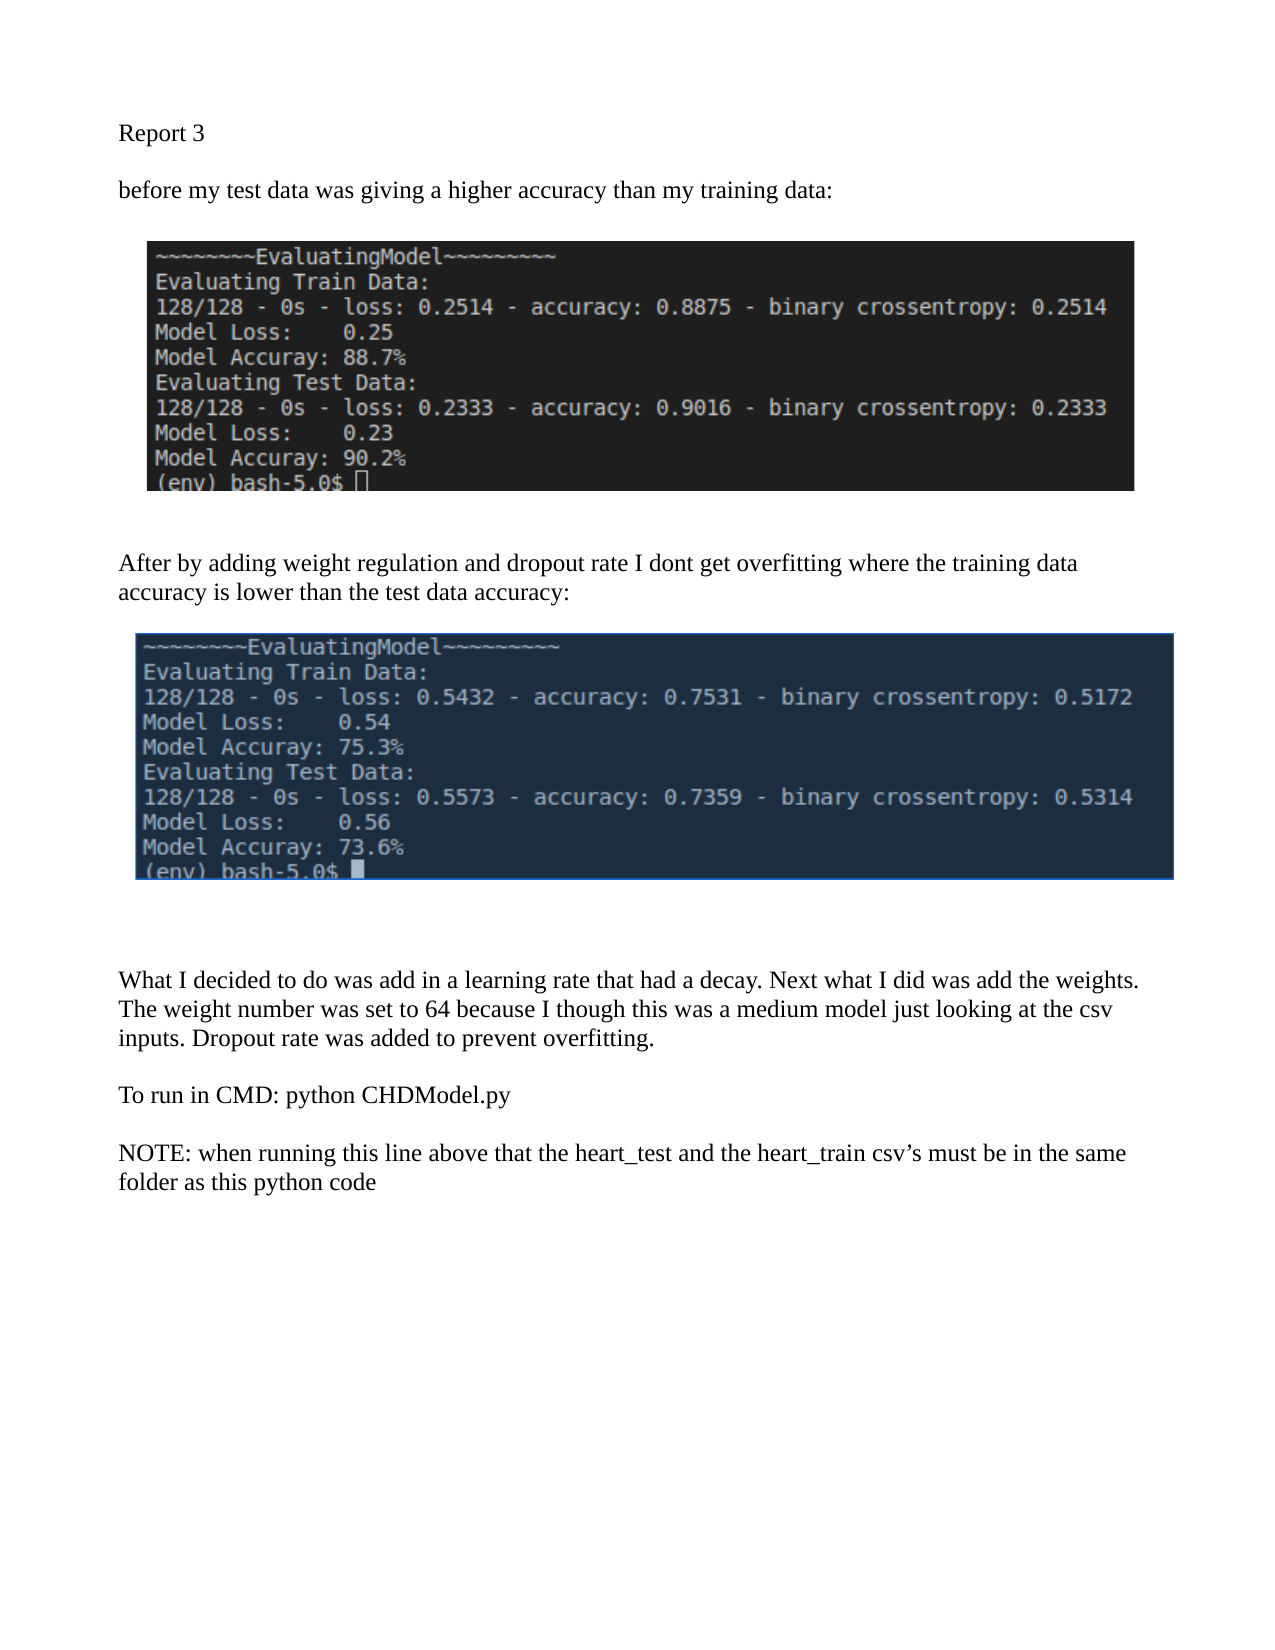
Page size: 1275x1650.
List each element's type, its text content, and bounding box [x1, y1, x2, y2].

text Report 3 [118, 118, 1157, 147]
text What I decided to do was add in a learning rate that had a decay. Next what I did was add the weights. The weight number was set to 64 because I though this was a medium model just looking at the csv inputs. Dropout rate was added to prevent overfitting. [118, 966, 1157, 1052]
picture [146, 241, 1135, 491]
picture [135, 633, 1174, 880]
text NOTE: when running this line above that the heart_test and the heart_train csv’s must be in the same folder as this python code [118, 1138, 1157, 1196]
text before my test data was giving a higher accuracy than my training data: [118, 176, 1157, 204]
text To run in CMD: python CHDModel.py [118, 1081, 1157, 1109]
text After by adding weight regulation and dropout rate I dont get overfitting where the training data accuracy is lower than the test data accuracy: [118, 548, 1157, 605]
